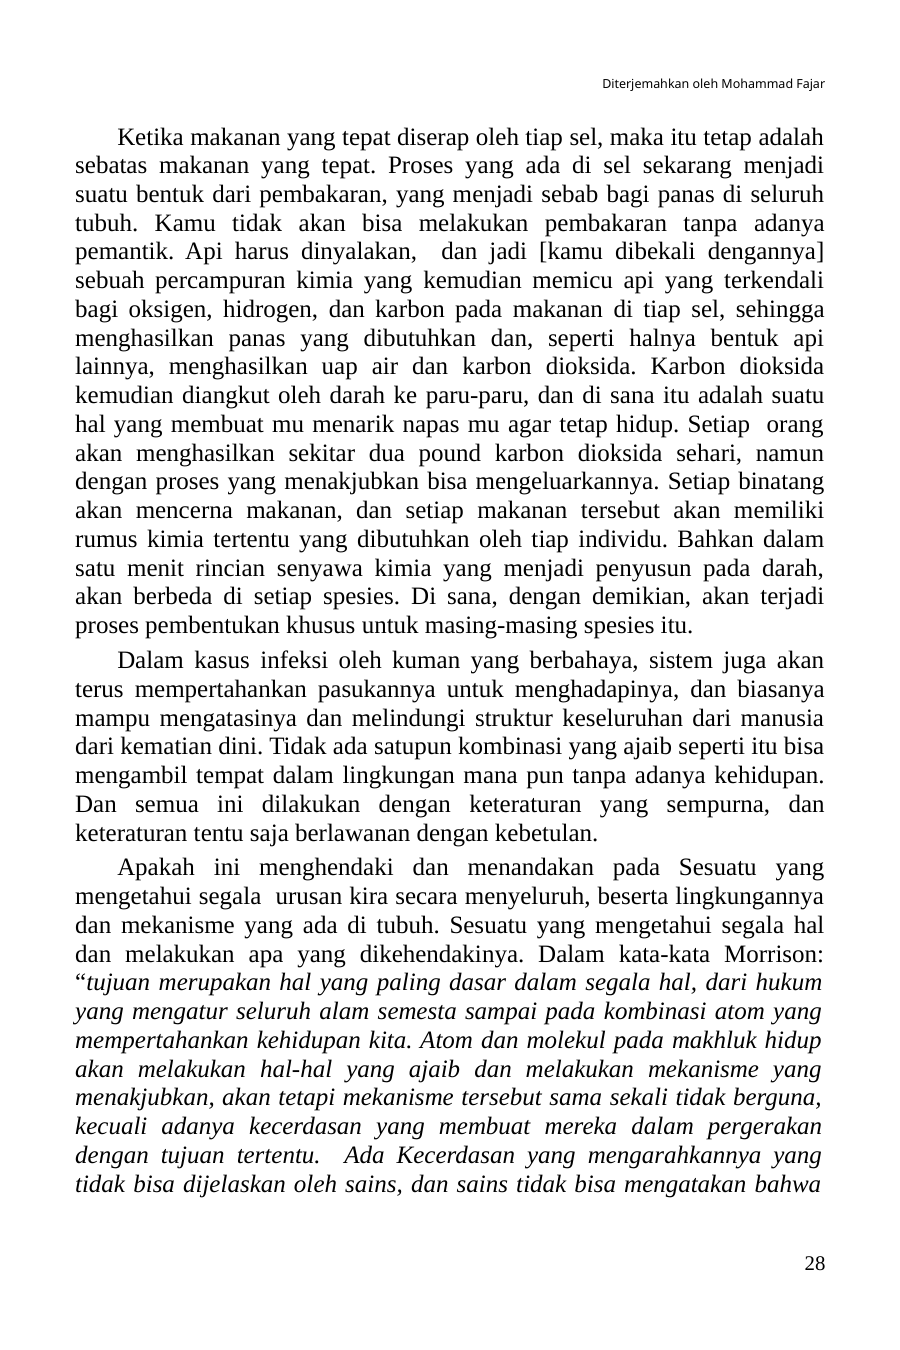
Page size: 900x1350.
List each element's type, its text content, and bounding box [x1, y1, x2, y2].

text Apakah ini menghendaki dan menandakan pada Sesuatu yang mengetahui segala urusan kira secara menyeluruh, beserta lingkungannya dan mekanisme yang ada di tubuh. Sesuatu yang mengetahui segala hal dan melakukan apa yang dikehendakinya. Dalam kata-kata Morrison: “tujuan merupakan hal yang paling dasar dalam segala hal, dari hukum yang mengatur seluruh alam semesta sampai pada kombinasi atom yang mempertahankan kehidupan kita. Atom dan molekul pada makhluk hidup akan melakukan hal-hal yang ajaib dan melakukan mekanisme yang menakjubkan, akan tetapi mekanisme tersebut sama sekali tidak berguna, kecuali adanya kecerdasan yang membuat mereka dalam pergerakan dengan tujuan tertentu. Ada Kecerdasan yang mengarahkannya yang tidak bisa dijelaskan oleh sains, dan sains tidak bisa mengatakan bahwa [75, 852, 825, 1197]
text Ketika makanan yang tepat diserap oleh tiap sel, maka itu tetap adalah sebatas makanan yang tepat. Proses yang ada di sel sekarang menjadi suatu bentuk dari pembakaran, yang menjadi sebab bagi panas di seluruh tubuh. Kamu tidak akan bisa melakukan pembakaran tanpa adanya pemantik. Api harus dinyalakan, dan jadi [kamu dibekali dengannya] sebuah percampuran kimia yang kemudian memicu api yang terkendali bagi oksigen, hidrogen, dan karbon pada makanan di tiap sel, sehingga menghasilkan panas yang dibutuhkan dan, seperti halnya bentuk api lainnya, menghasilkan uap air dan karbon dioksida. Karbon dioksida kemudian diangkut oleh darah ke paru-paru, dan di sana itu adalah suatu hal yang membuat mu menarik napas mu agar tetap hidup. Setiap orang akan menghasilkan sekitar dua pound karbon dioksida sehari, namun dengan proses yang menakjubkan bisa mengeluarkannya. Setiap binatang akan mencerna makanan, dan setiap makanan tersebut akan memiliki rumus kimia tertentu yang dibutuhkan oleh tiap individu. Bahkan dalam satu menit rincian senyawa kimia yang menjadi penyusun pada darah, akan berbeda di setiap spesies. Di sana, dengan demikian, akan terjadi proses pembentukan khusus untuk masing-masing spesies itu. [75, 122, 825, 639]
text Dalam kasus infeksi oleh kuman yang berbahaya, sistem juga akan terus mempertahankan pasukannya untuk menghadapinya, dan biasanya mampu mengatasinya dan melindungi struktur keseluruhan dari manusia dari kematian dini. Tidak ada satupun kombinasi yang ajaib seperti itu bisa mengambil tempat dalam lingkungan mana pun tanpa adanya kehidupan. Dan semua ini dilakukan dengan keteraturan yang sempurna, dan keteraturan tentu saja berlawanan dengan kebetulan. [75, 645, 825, 846]
